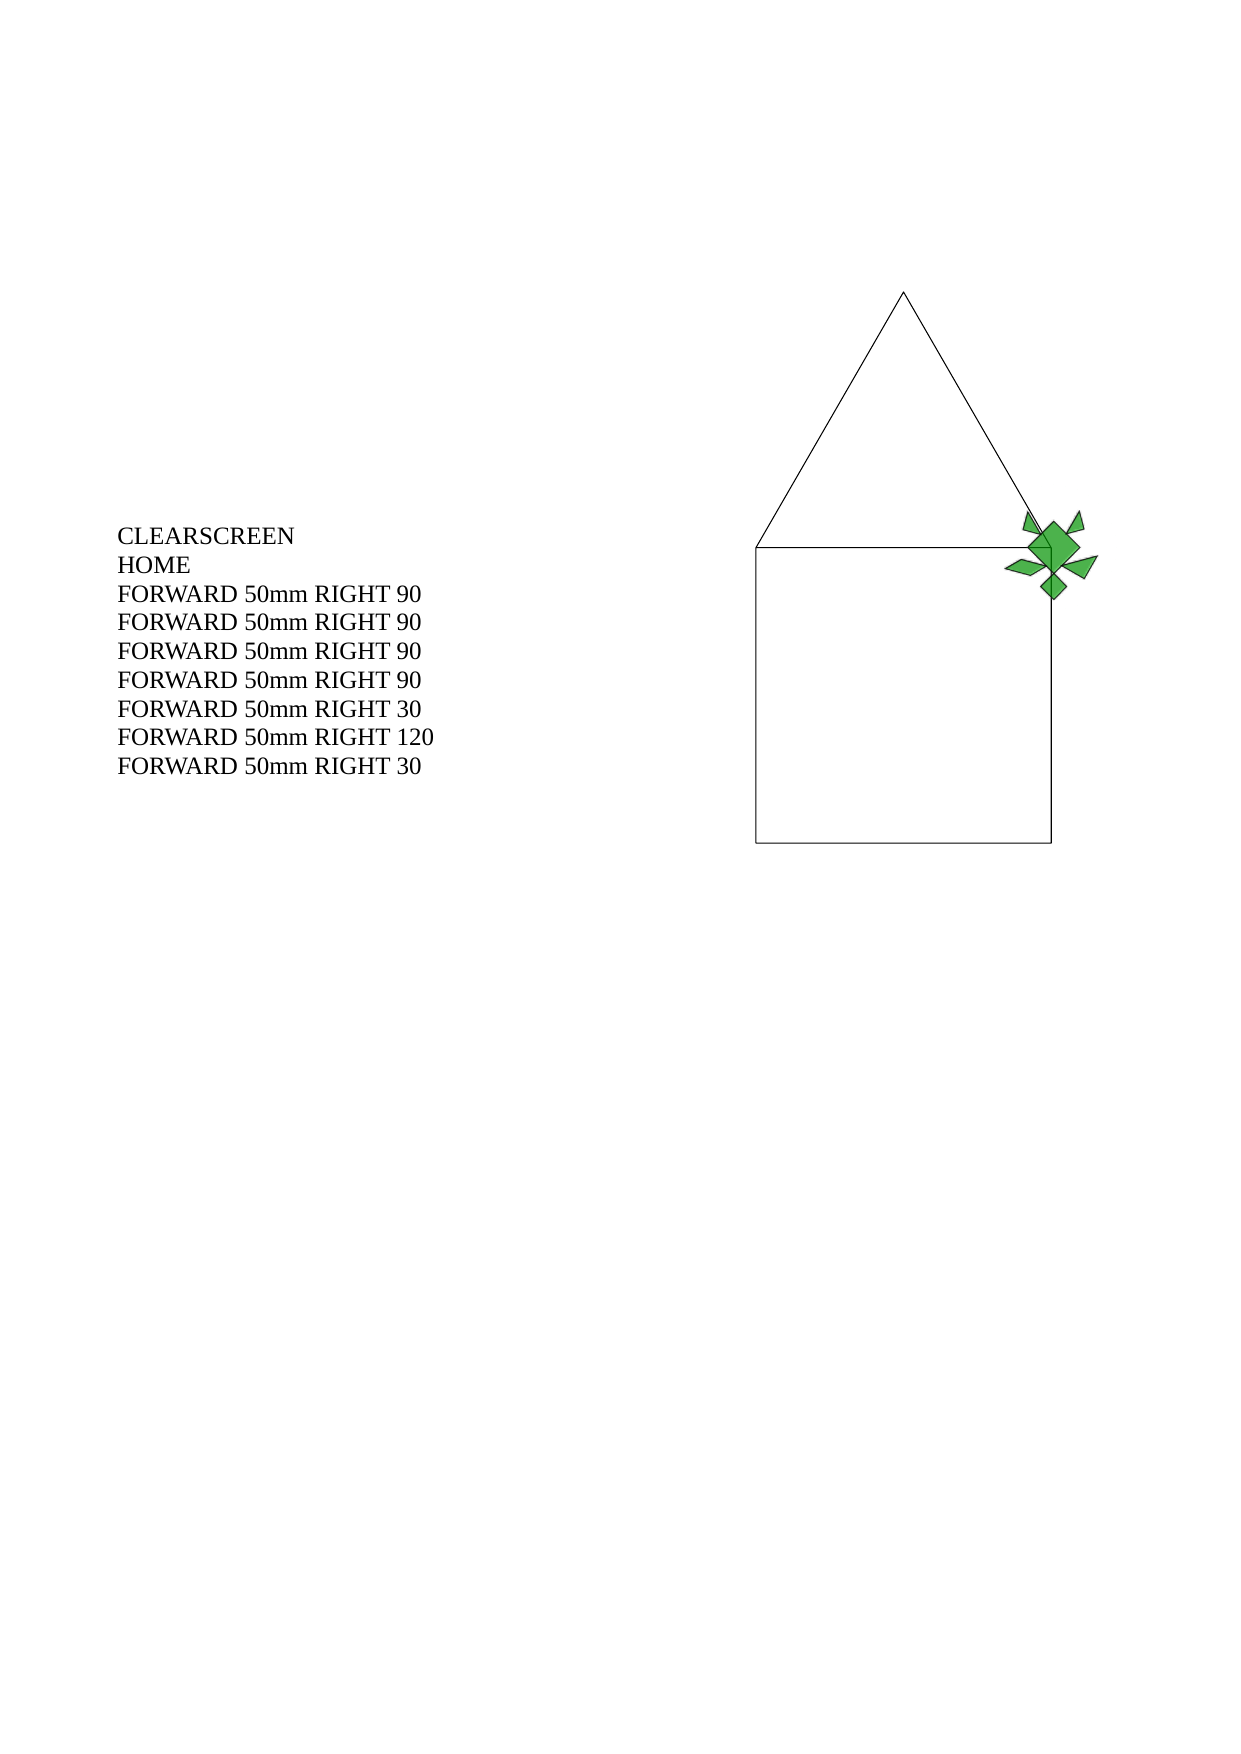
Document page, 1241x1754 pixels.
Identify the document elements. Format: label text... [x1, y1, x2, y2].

text FORWARD 50mm RIGHT 90 [117, 607, 667, 636]
text FORWARD 50mm RIGHT 90 [117, 636, 667, 665]
text CLEARSCREEN [117, 521, 667, 550]
text HOME [117, 550, 667, 579]
text FORWARD 50mm RIGHT 90 [117, 579, 667, 607]
text FORWARD 50mm RIGHT 90 [117, 665, 667, 694]
text FORWARD 50mm RIGHT 30 [117, 751, 667, 780]
text FORWARD 50mm RIGHT 120 [117, 722, 667, 751]
text FORWARD 50mm RIGHT 30 [117, 694, 667, 722]
